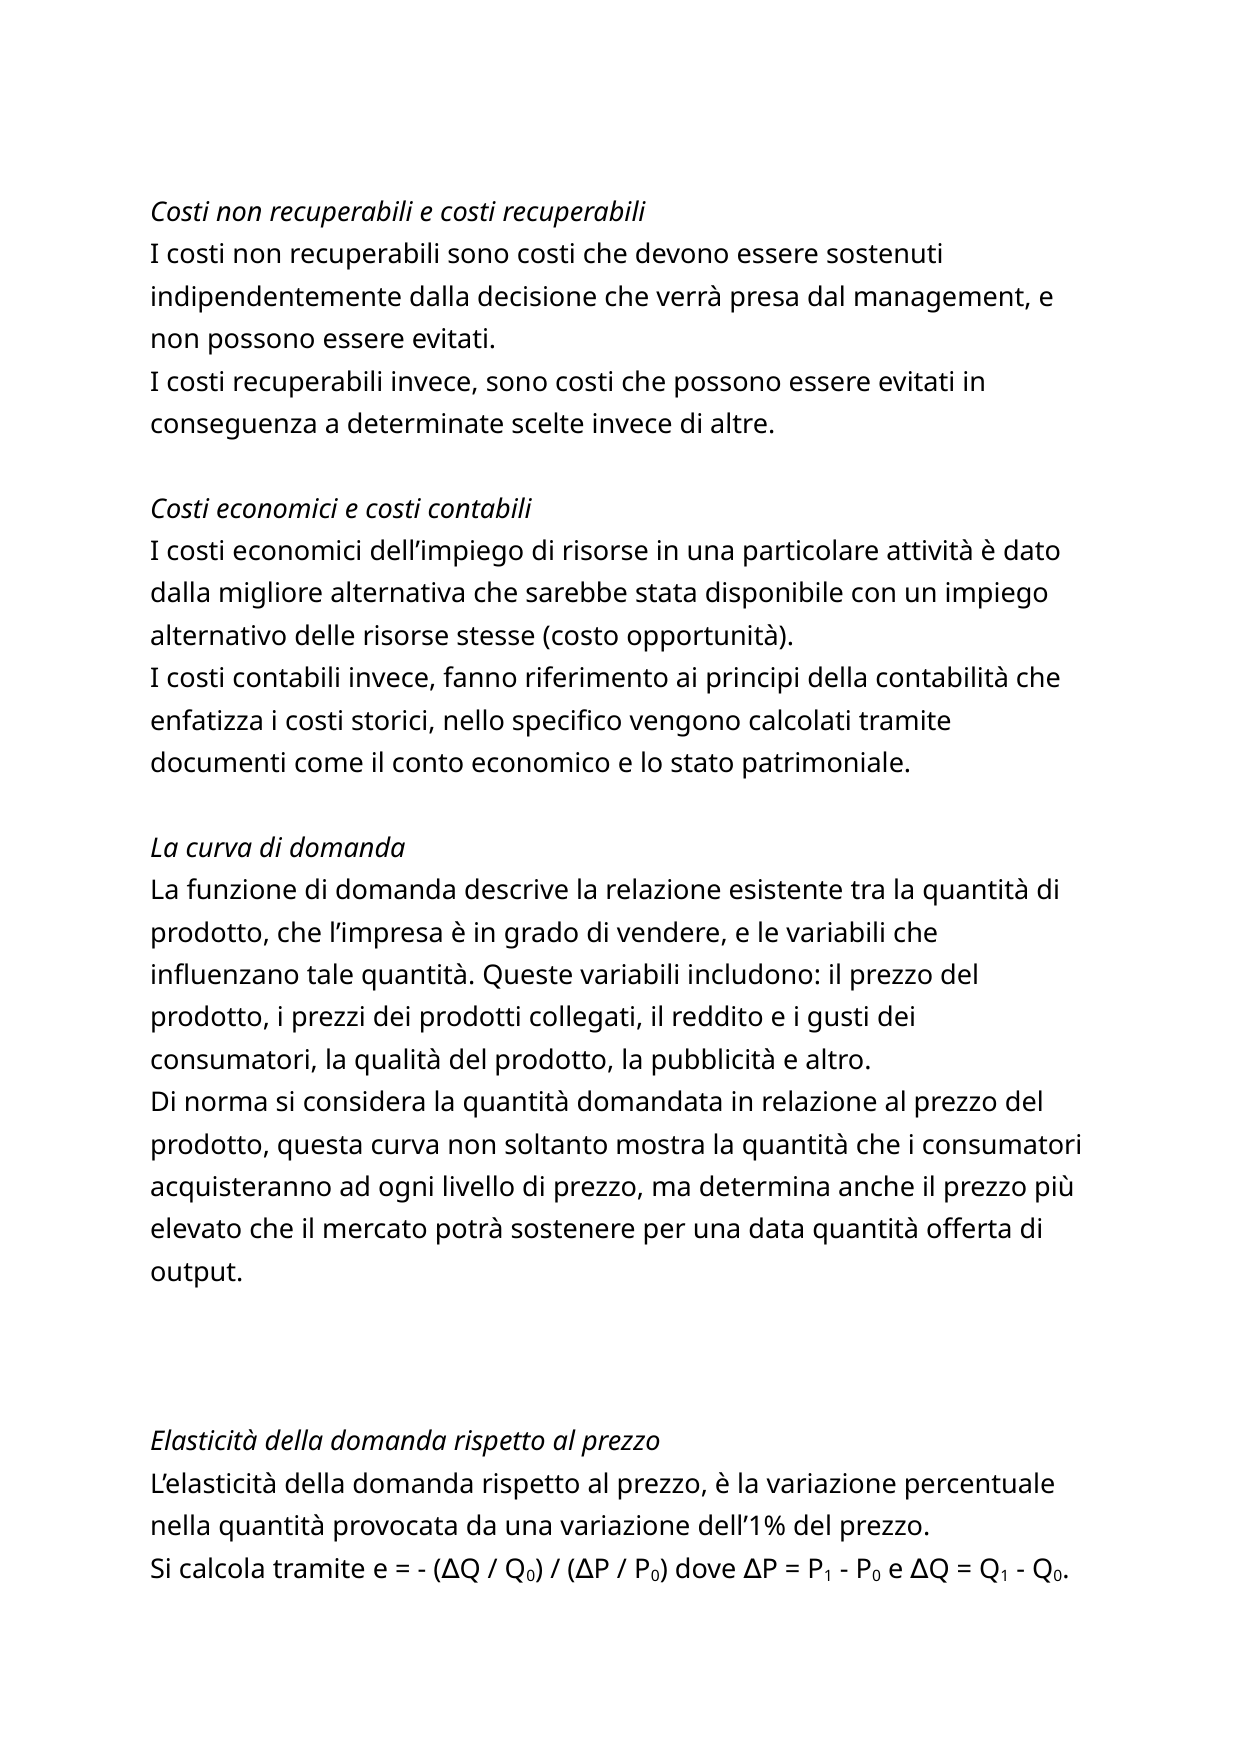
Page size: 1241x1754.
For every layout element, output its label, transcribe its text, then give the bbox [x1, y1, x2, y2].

text Costi non recuperabili e costi recuperabili [150, 192, 1090, 229]
text Di norma si considera la quantità domandata in relazione al prezzo del prodotto, questa curva non soltanto mostra la quantità che i consumatori acquisteranno ad ogni livello di prezzo, ma determina anche il prezzo più elevato che il mercato potrà sostenere per una data quantità offerta di output. [150, 1083, 1090, 1289]
text La curva di domanda [150, 828, 1090, 865]
text I costi recuperabili invece, sono costi che possono essere evitati in conseguenza a determinate scelte invece di altre. [150, 362, 1090, 441]
text Elasticità della domanda rispetto al prezzo [150, 1422, 1090, 1459]
text I costi non recuperabili sono costi che devono essere sostenuti indipendentemente dalla decisione che verrà presa dal management, e non possono essere evitati. [150, 235, 1090, 356]
text L’elasticità della domanda rispetto al prezzo, è la variazione percentuale nella quantità provocata da una variazione dell’1% del prezzo. [150, 1464, 1090, 1543]
text La funzione di domanda descrive la relazione esistente tra la quantità di prodotto, che l’impresa è in grado di vendere, e le variabili che influenzano tale quantità. Queste variabili includono: il prezzo del prodotto, i prezzi dei prodotti collegati, il reddito e i gusti dei consumatori, la qualità del prodotto, la pubblicità e altro. [150, 871, 1090, 1077]
text I costi economici dell’impiego di risorse in una particolare attività è dato dalla migliore alternativa che sarebbe stata disponibile con un impiego alternativo delle risorse stesse (costo opportunità). [150, 532, 1090, 653]
text Costi economici e costi contabili [150, 489, 1090, 526]
text Si calcola tramite e = - (∆Q / Q0) / (∆P / P0) dove ∆P = P1 - P0 e ∆Q = Q1 - Q0. [150, 1549, 1090, 1586]
text I costi contabili invece, fanno riferimento ai principi della contabilità che enfatizza i costi storici, nello specifico vengono calcolati tramite documenti come il conto economico e lo stato patrimoniale. [150, 659, 1090, 780]
